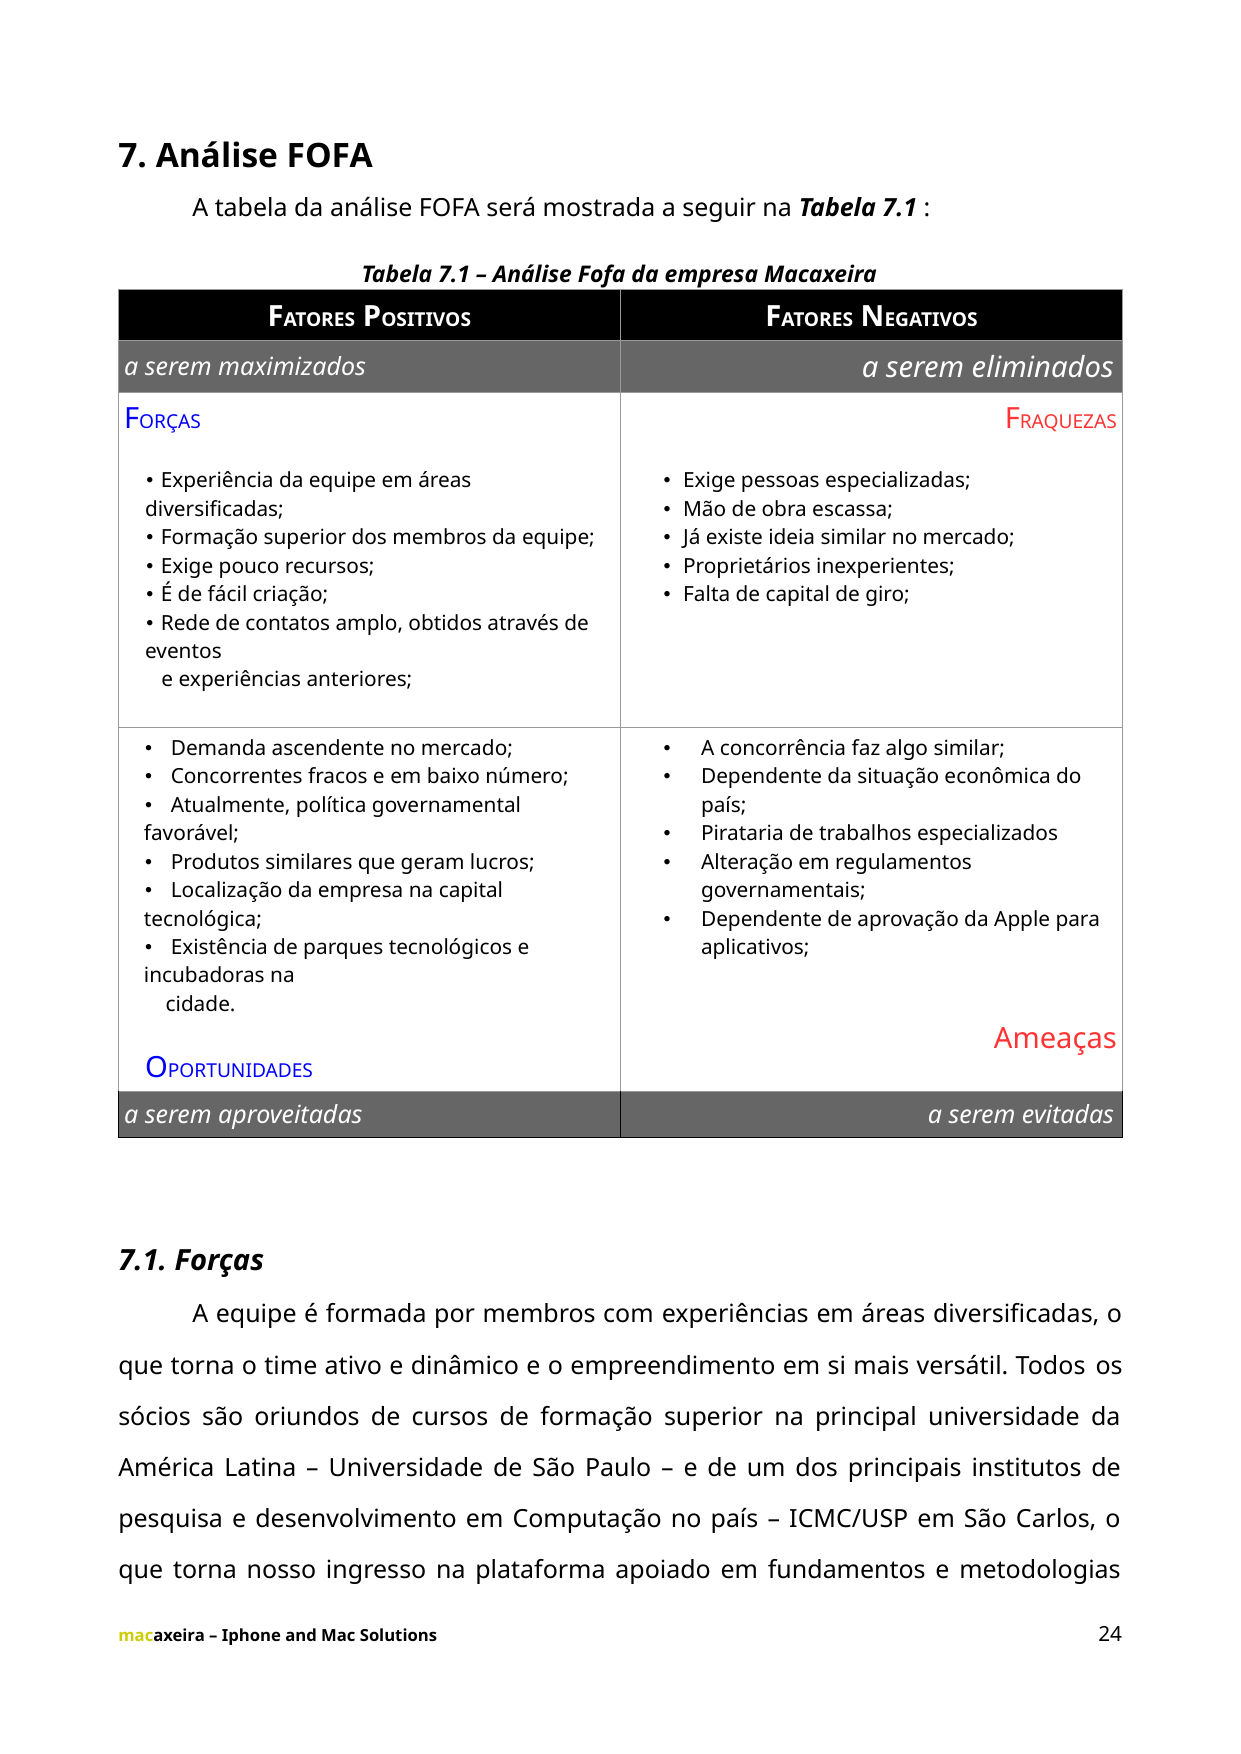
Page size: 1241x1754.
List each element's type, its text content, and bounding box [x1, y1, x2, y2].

text A tabela da análise FOFA será mostrada a seguir na Tabela 7.1 : [118, 190, 1122, 224]
table_cell A serem evitadas [621, 1092, 1122, 1137]
table_cell A serem aproveitadas [119, 1092, 620, 1137]
table_cell A serem eliminados [621, 341, 1122, 392]
table_cell Demanda ascendente no mercado; Concorrentes fracos e em baixo número; Atualmente, política governamental favorável; Produtos similares que geram lucros; Localização da empresa na capital tecnológica; Existência de parques tecnológicos e incubadoras na cidade. Oportunidades [119, 728, 620, 1091]
subtitle 7. Análise FOFA [118, 131, 1122, 177]
table_header Fatores Negativos [621, 290, 1122, 340]
table_cell Forças Experiência da equipe em áreas diversificadas; Formação superior dos membros da equipe; Exige pouco recursos; É de fácil criação; Rede de contatos amplo, obtidos através de eventos e experiências anteriores; [119, 393, 620, 727]
subtitle 7.1. Forças [118, 1239, 1122, 1279]
text Tabela 7.1 – Análise Fofa da empresa Macaxeira [118, 258, 1122, 289]
table_cell A concorrência faz algo similar; Dependente da situação econômica do país; Pirataria de trabalhos especializados Alteração em regulamentos governamentais; Dependente de aprovação da Apple para aplicativos; Ameaças [621, 728, 1122, 1091]
table_cell A serem maximizados [119, 341, 620, 392]
text A equipe é formada por membros com experiências em áreas diversificadas, o que torna o time ativo e dinâmico e o empreendimento em si mais versátil. Todos os sócios são oriundos de cursos de formação superior na principal universidade da América Latina – Universidade de São Paulo – e de um dos principais institutos de pesquisa e desenvolvimento em Computação no país – ICMC/USP em São Carlos, o que torna nosso ingresso na plataforma apoiado em fundamentos e metodologias [118, 1291, 1122, 1586]
table_cell Fraquezas Exige pessoas especializadas; Mão de obra escassa; Já existe ideia similar no mercado; Proprietários inexperientes; Falta de capital de giro; [621, 393, 1122, 727]
table_header Fatores Positivos [119, 290, 620, 340]
